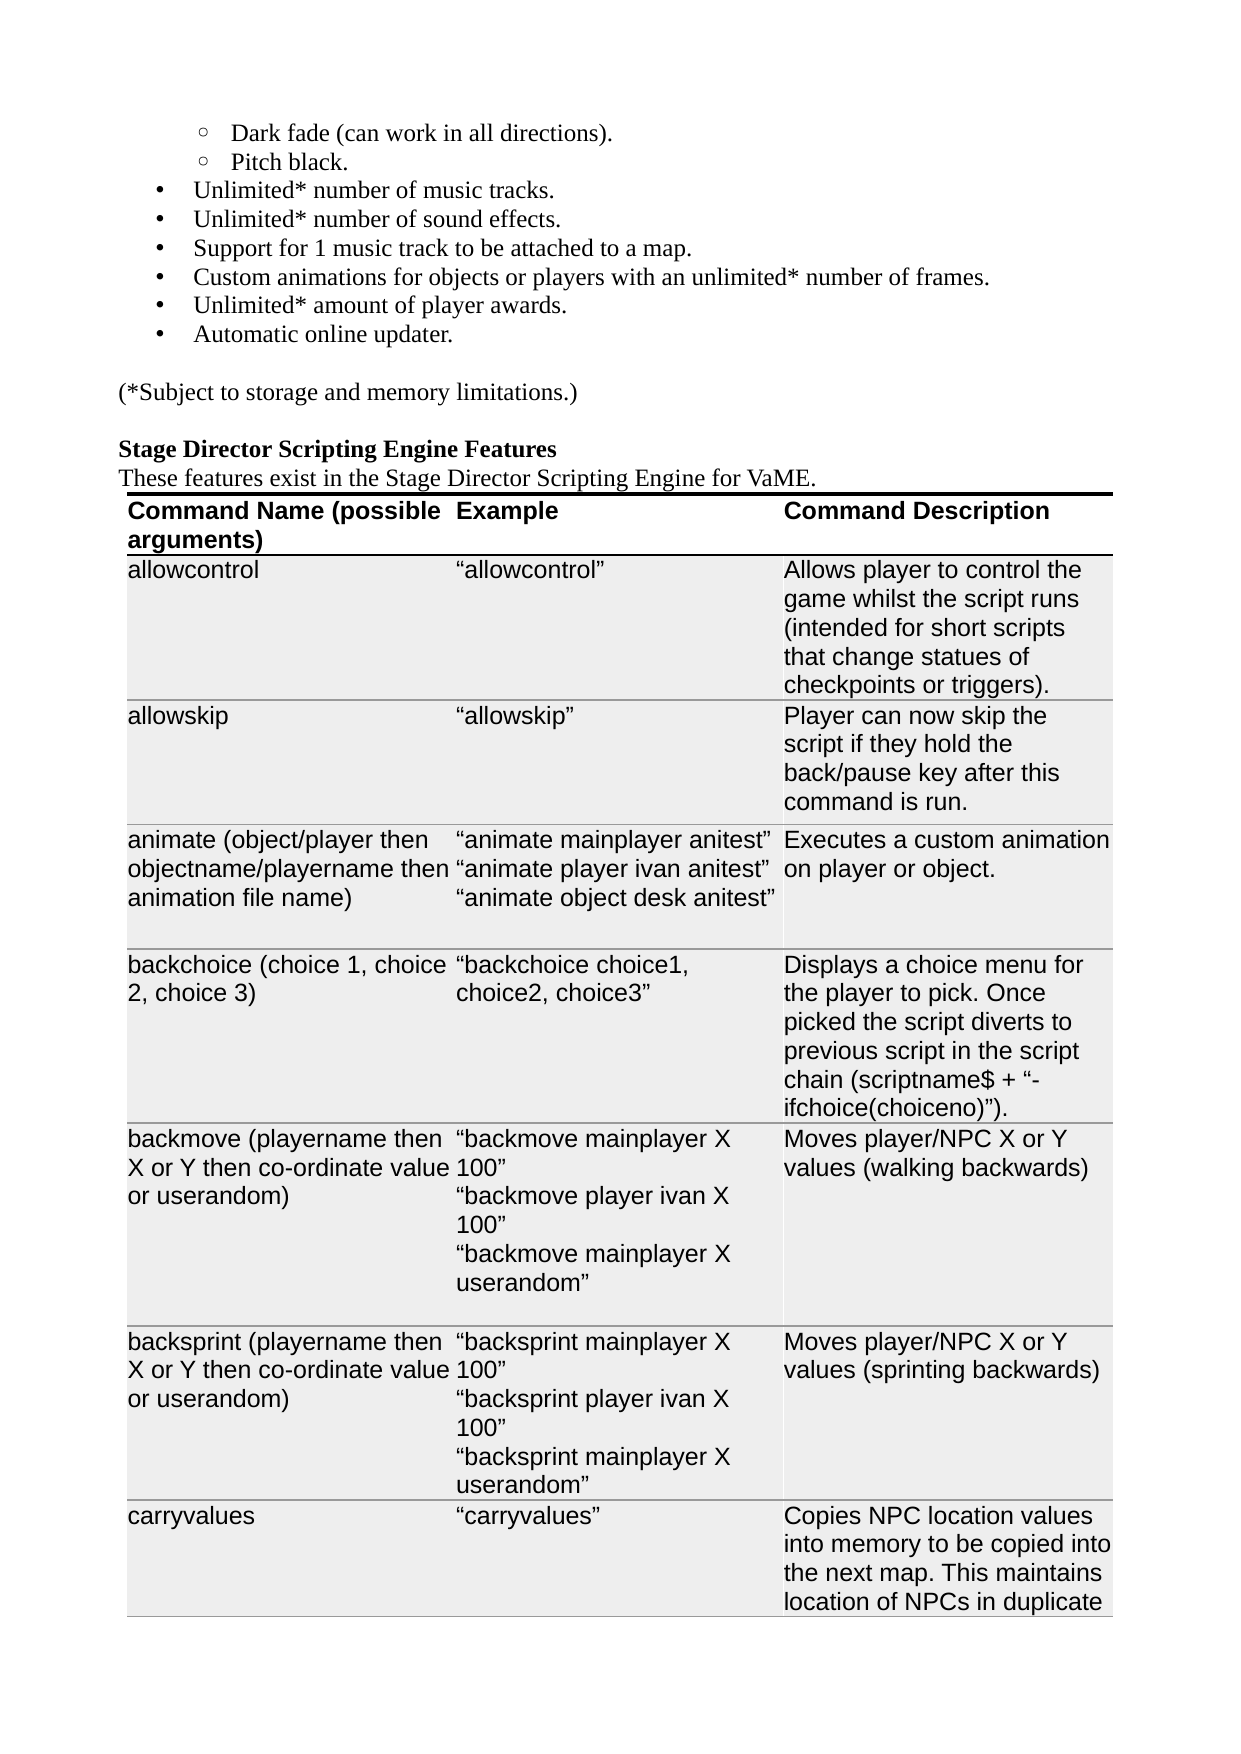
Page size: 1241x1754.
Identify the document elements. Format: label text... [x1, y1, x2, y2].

table_cell Allows player to control the game whilst the script runs (intended for short scripts that change statues of checkpoints or triggers). [784, 556, 1113, 699]
table_header Command Description [784, 496, 1113, 554]
table_cell Executes a custom animation on player or object. [784, 825, 1113, 948]
table_cell Moves player/NPC X or Y values (walking backwards) [784, 1124, 1113, 1325]
list Unlimited* number of sound effects. [156, 204, 1122, 233]
table_cell Copies NPC location values into memory to be copied into the next map. This maintains location of NPCs in duplicate [784, 1501, 1113, 1616]
list Pitch black. [193, 147, 1122, 176]
table_cell “allowcontrol” [456, 556, 783, 699]
list Dark fade (can work in all directions). [193, 118, 1122, 147]
table_cell animate (object/player then objectname/playername then animation file name) [127, 825, 456, 948]
list Automatic online updater. [156, 319, 1122, 348]
table_cell Displays a choice menu for the player to pick. Once picked the script diverts to previous script in the script chain (scriptname$ + “-ifchoice(choiceno)”). [784, 950, 1113, 1122]
table_cell “backmove mainplayer X 100” “backmove player ivan X 100” “backmove mainplayer X userandom” [456, 1124, 783, 1325]
table_cell “backsprint mainplayer X 100” “backsprint player ivan X 100” “backsprint mainplayer X userandom” [456, 1327, 783, 1499]
text Stage Director Scripting Engine Features [118, 434, 1122, 463]
table_cell “backchoice choice1, choice2, choice3” [456, 950, 783, 1122]
text (*Subject to storage and memory limitations.) [118, 377, 1122, 406]
list Custom animations for objects or players with an unlimited* number of frames. [156, 262, 1122, 291]
table_cell backmove (playername then X or Y then co-ordinate value or userandom) [127, 1124, 456, 1325]
table_cell “carryvalues” [456, 1501, 783, 1616]
table_cell “allowskip” [456, 701, 783, 824]
table_cell allowskip [127, 701, 456, 824]
table_cell backsprint (playername then X or Y then co-ordinate value or userandom) [127, 1327, 456, 1499]
table_cell carryvalues [127, 1501, 456, 1616]
table_cell Player can now skip the script if they hold the back/pause key after this command is run. [784, 701, 1113, 824]
table_cell “animate mainplayer anitest” “animate player ivan anitest” “animate object desk anitest” [456, 825, 783, 948]
text These features exist in the Stage Director Scripting Engine for VaME. [118, 463, 1122, 492]
table_cell backchoice (choice 1, choice 2, choice 3) [127, 950, 456, 1122]
list Unlimited* number of music tracks. [156, 176, 1122, 204]
table_cell Moves player/NPC X or Y values (sprinting backwards) [784, 1327, 1113, 1499]
table_cell allowcontrol [127, 556, 456, 699]
table_header Command Name (possible arguments) [127, 496, 456, 554]
list Support for 1 music track to be attached to a map. [156, 233, 1122, 262]
table_header Example [456, 496, 783, 554]
list Unlimited* amount of player awards. [156, 291, 1122, 319]
